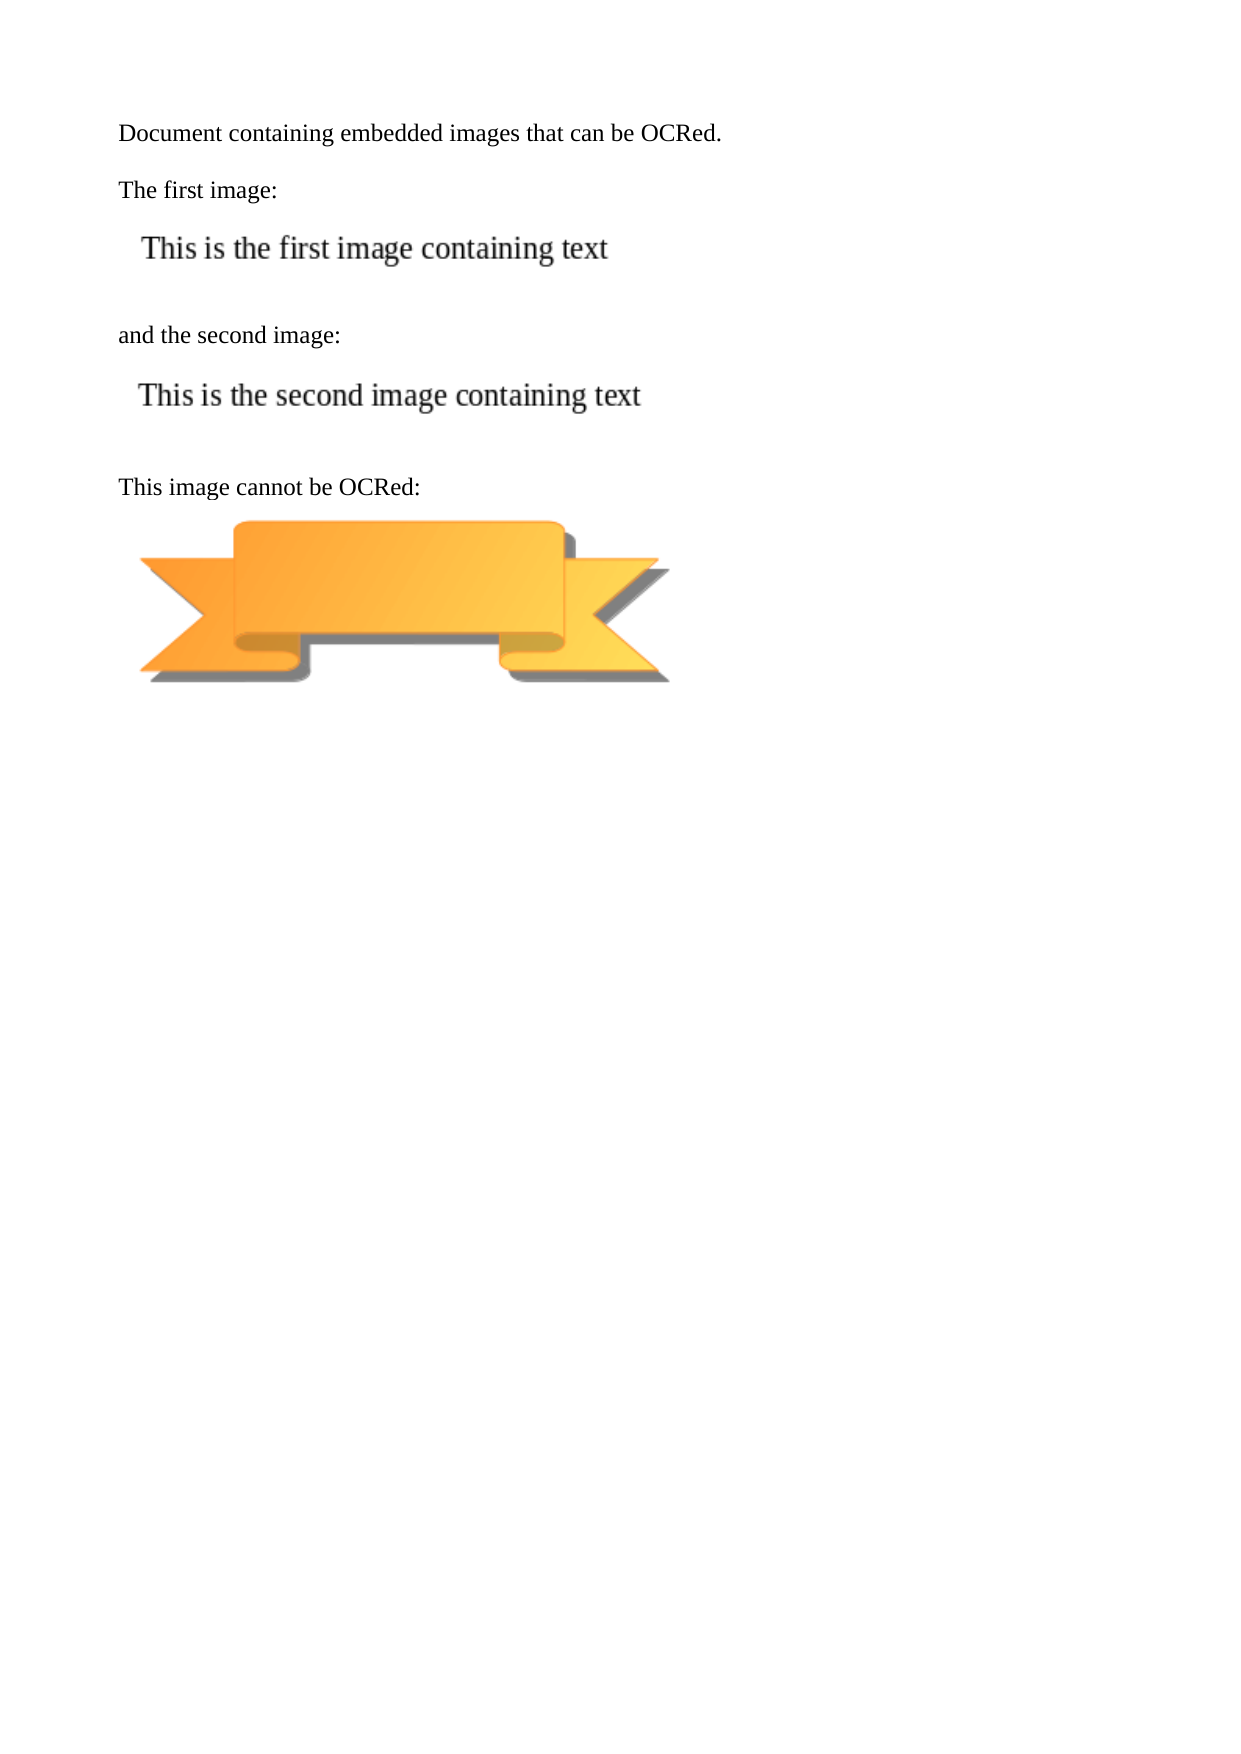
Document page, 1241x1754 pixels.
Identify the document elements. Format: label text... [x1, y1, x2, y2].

picture [118, 500, 698, 706]
text Document containing embedded images that can be OCRed. [118, 118, 1122, 147]
picture [118, 349, 670, 444]
text The first image: [118, 176, 1122, 204]
picture [118, 204, 634, 292]
text and the second image: [118, 321, 1122, 349]
text This image cannot be OCRed: [118, 472, 1122, 501]
